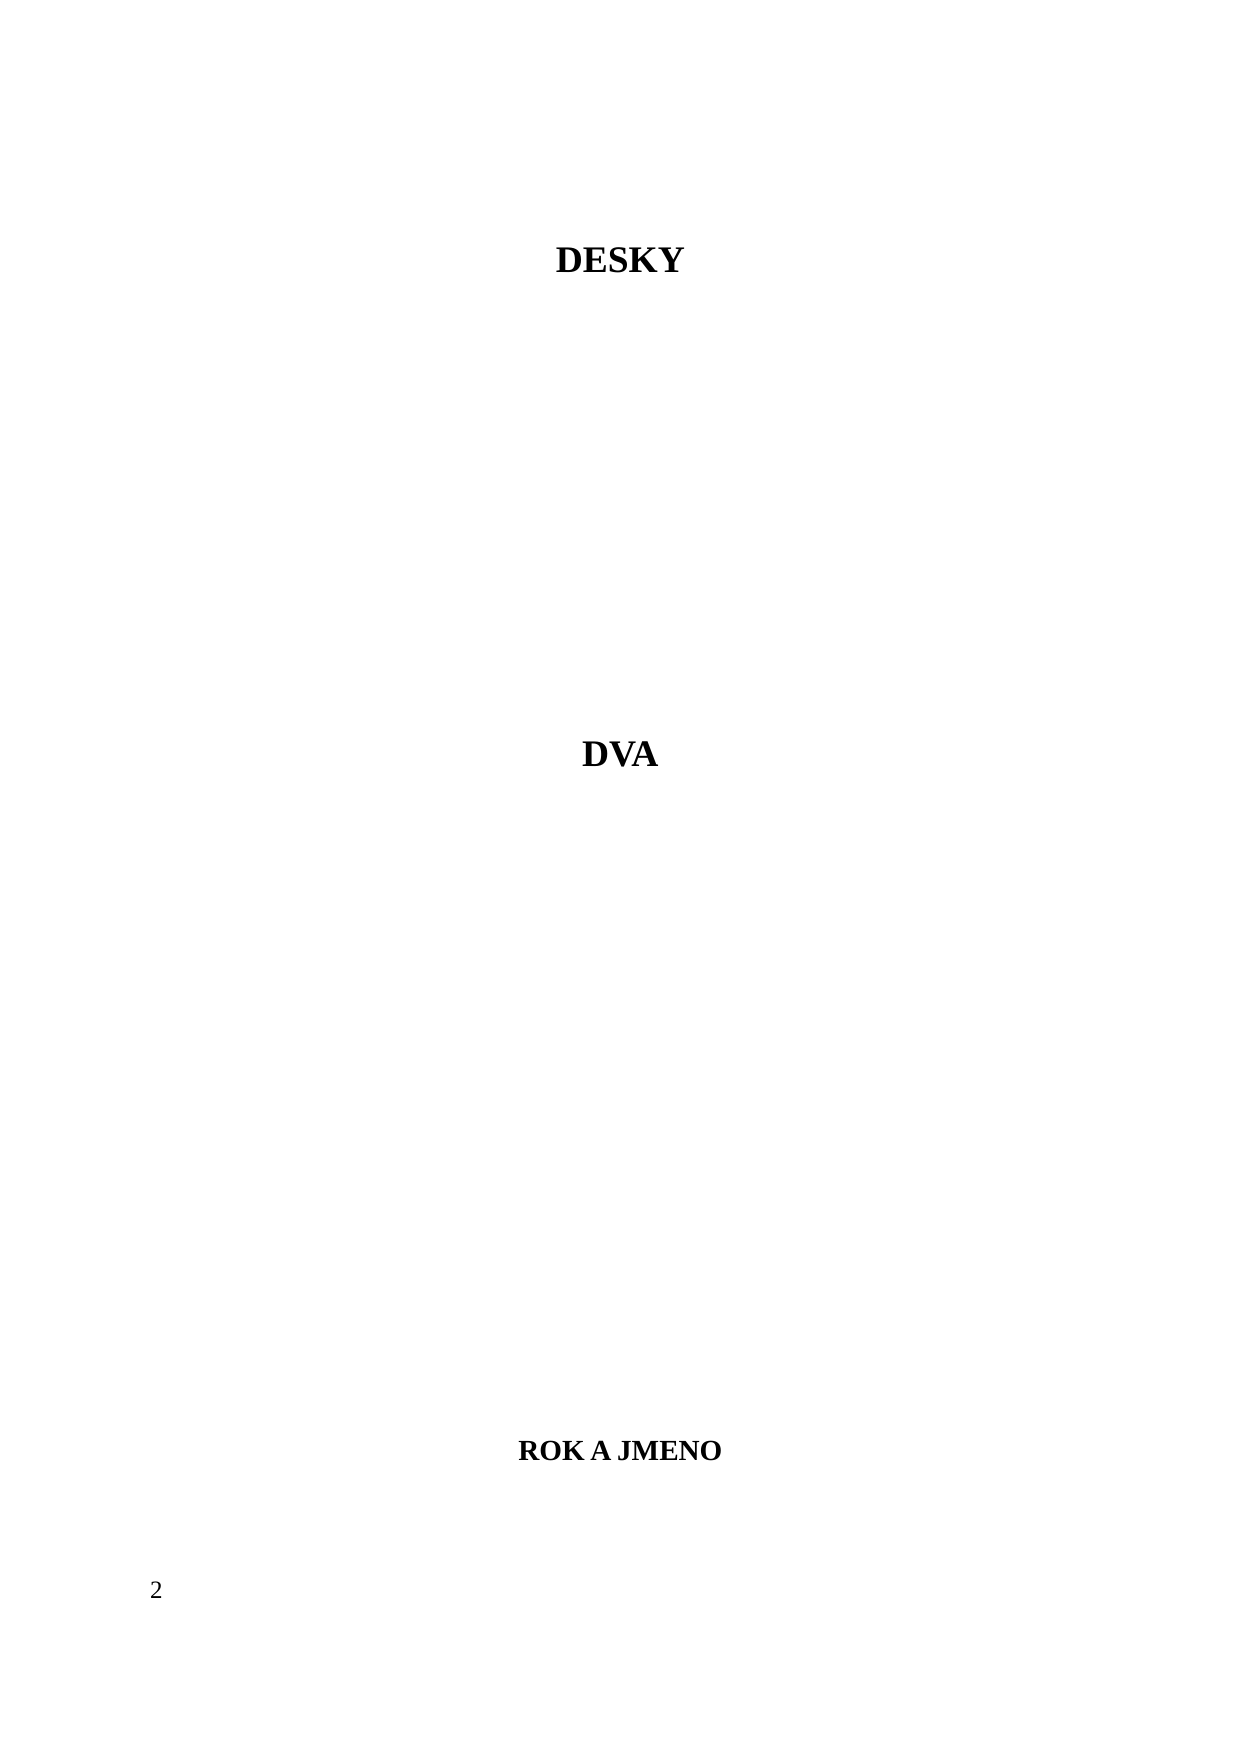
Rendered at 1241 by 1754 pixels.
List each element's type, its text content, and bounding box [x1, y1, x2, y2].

text ROK A JMENO [150, 1433, 1090, 1467]
text Desky [150, 238, 1090, 281]
text DVA [150, 731, 1090, 774]
